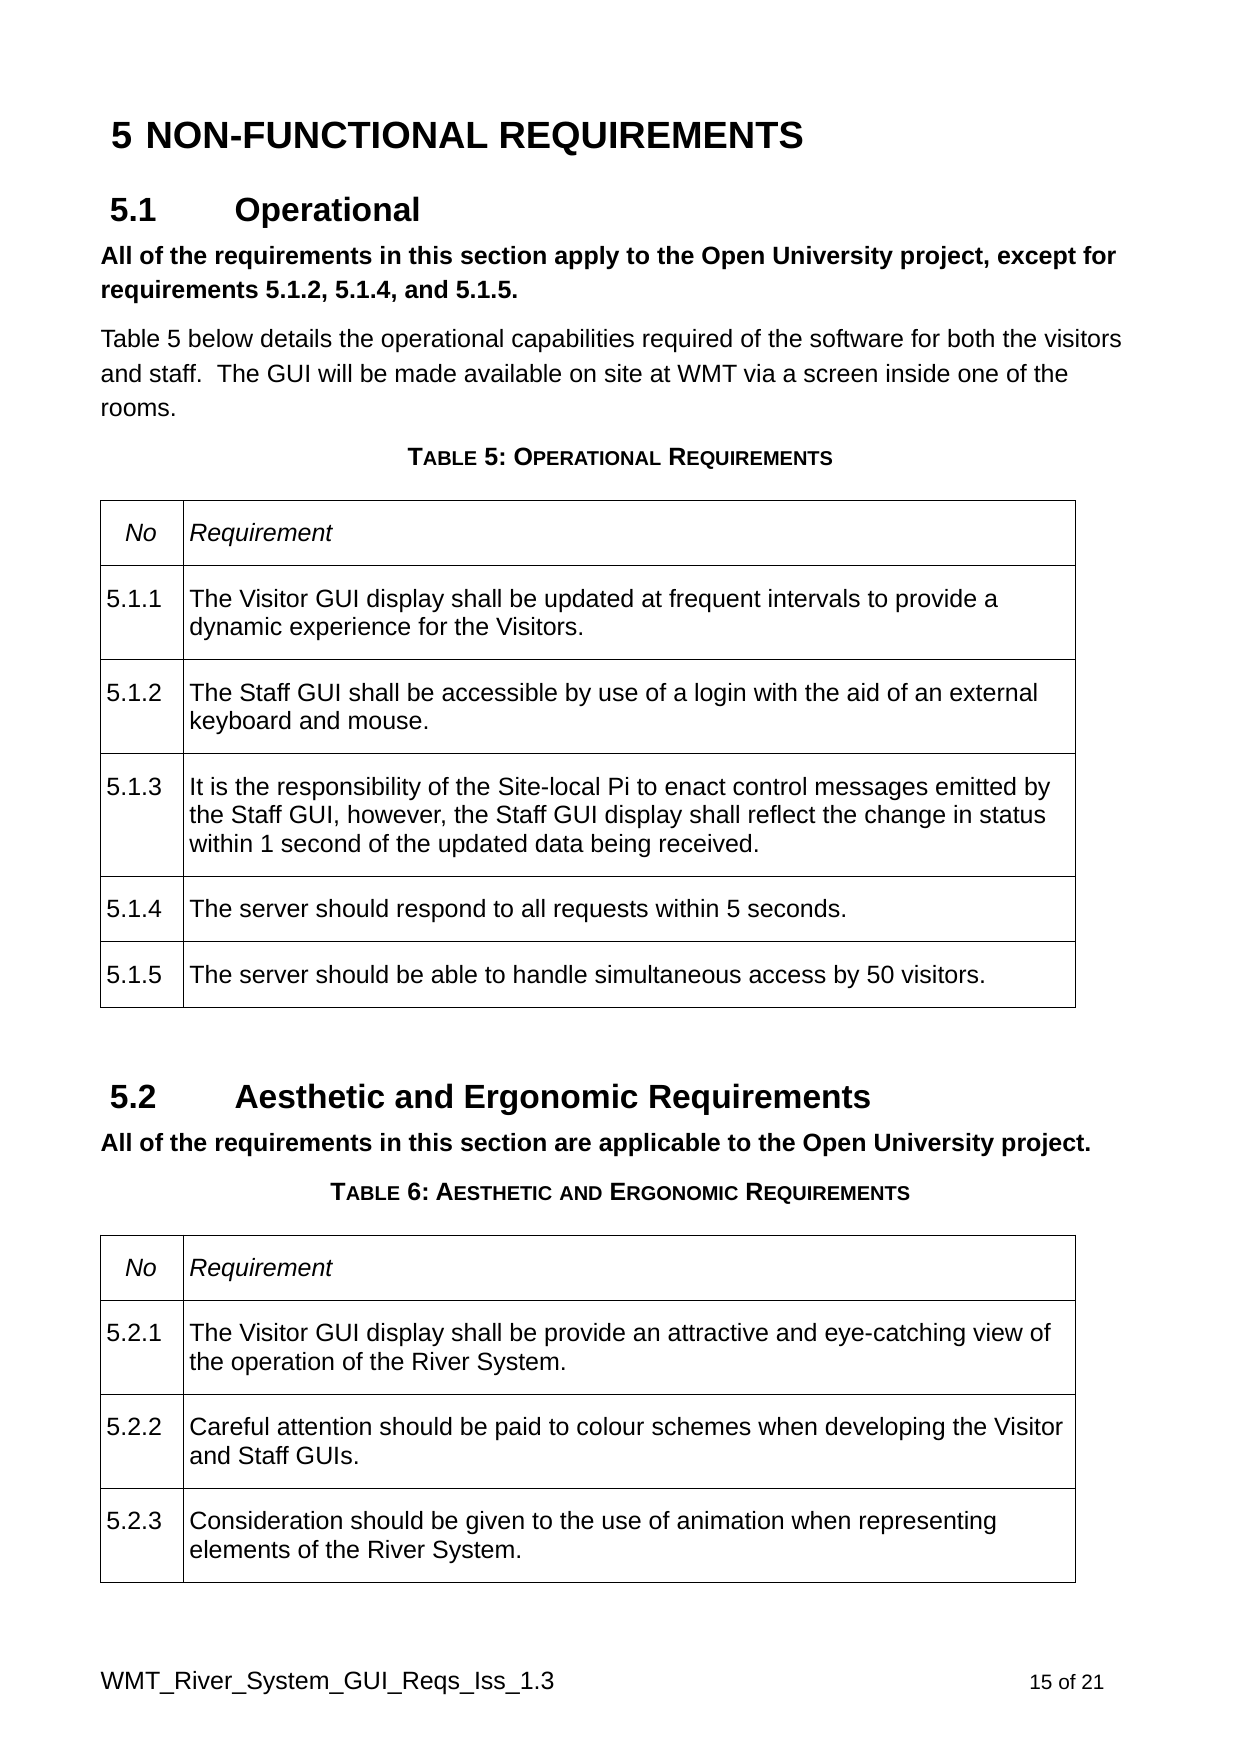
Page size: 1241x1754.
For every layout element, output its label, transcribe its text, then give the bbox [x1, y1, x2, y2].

table_cell The Staff GUI shall be accessible by use of a login with the aid of an external keyboard and mouse. [184, 660, 1075, 753]
table_header Requirement [184, 1236, 1075, 1300]
table_cell 5.2.3 [101, 1489, 183, 1582]
table_header Requirement [184, 501, 1075, 565]
table_cell The server should respond to all requests within 5 seconds. [184, 877, 1075, 941]
table_cell The server should be able to handle simultaneous access by 50 visitors. [184, 942, 1075, 1007]
table_cell Careful attention should be paid to colour schemes when developing the Visitor and Staff GUIs. [184, 1395, 1075, 1488]
subtitle Table 6: Aesthetic and Ergonomic Requirements [100, 1177, 1140, 1206]
subtitle Operational [100, 190, 1140, 228]
table_cell Consideration should be given to the use of animation when representing elements of the River System. [184, 1489, 1075, 1582]
subtitle NON-FUNCTIONAL REQUIREMENTS [100, 113, 1140, 156]
text All of the requirements in this section are applicable to the Open University project. [100, 1128, 1140, 1157]
text Table 5 below details the operational capabilities required of the software for both the visitors and staff. The GUI will be made available on site at WMT via a screen inside one of the rooms. [100, 324, 1140, 422]
table_cell 5.1.5 [101, 942, 183, 1007]
table_cell 5.2.2 [101, 1395, 183, 1488]
table_header No [101, 1236, 183, 1300]
text All of the requirements in this section apply to the Open University project, except for requirements 5.1.2, 5.1.4, and 5.1.5. [100, 241, 1140, 304]
table_cell The Visitor GUI display shall be provide an attractive and eye-catching view of the operation of the River System. [184, 1301, 1075, 1394]
table_cell 5.1.3 [101, 754, 183, 876]
table_cell 5.1.4 [101, 877, 183, 941]
table_cell It is the responsibility of the Site-local Pi to enact control messages emitted by the Staff GUI, however, the Staff GUI display shall reflect the change in status within 1 second of the updated data being received. [184, 754, 1075, 876]
table_cell 5.2.1 [101, 1301, 183, 1394]
table_cell 5.1.1 [101, 566, 183, 659]
subtitle Table 5: Operational Requirements [100, 442, 1140, 471]
table_header No [101, 501, 183, 565]
table_cell The Visitor GUI display shall be updated at frequent intervals to provide a dynamic experience for the Visitors. [184, 566, 1075, 659]
table_cell 5.1.2 [101, 660, 183, 753]
subtitle Aesthetic and Ergonomic Requirements [100, 1077, 1140, 1115]
